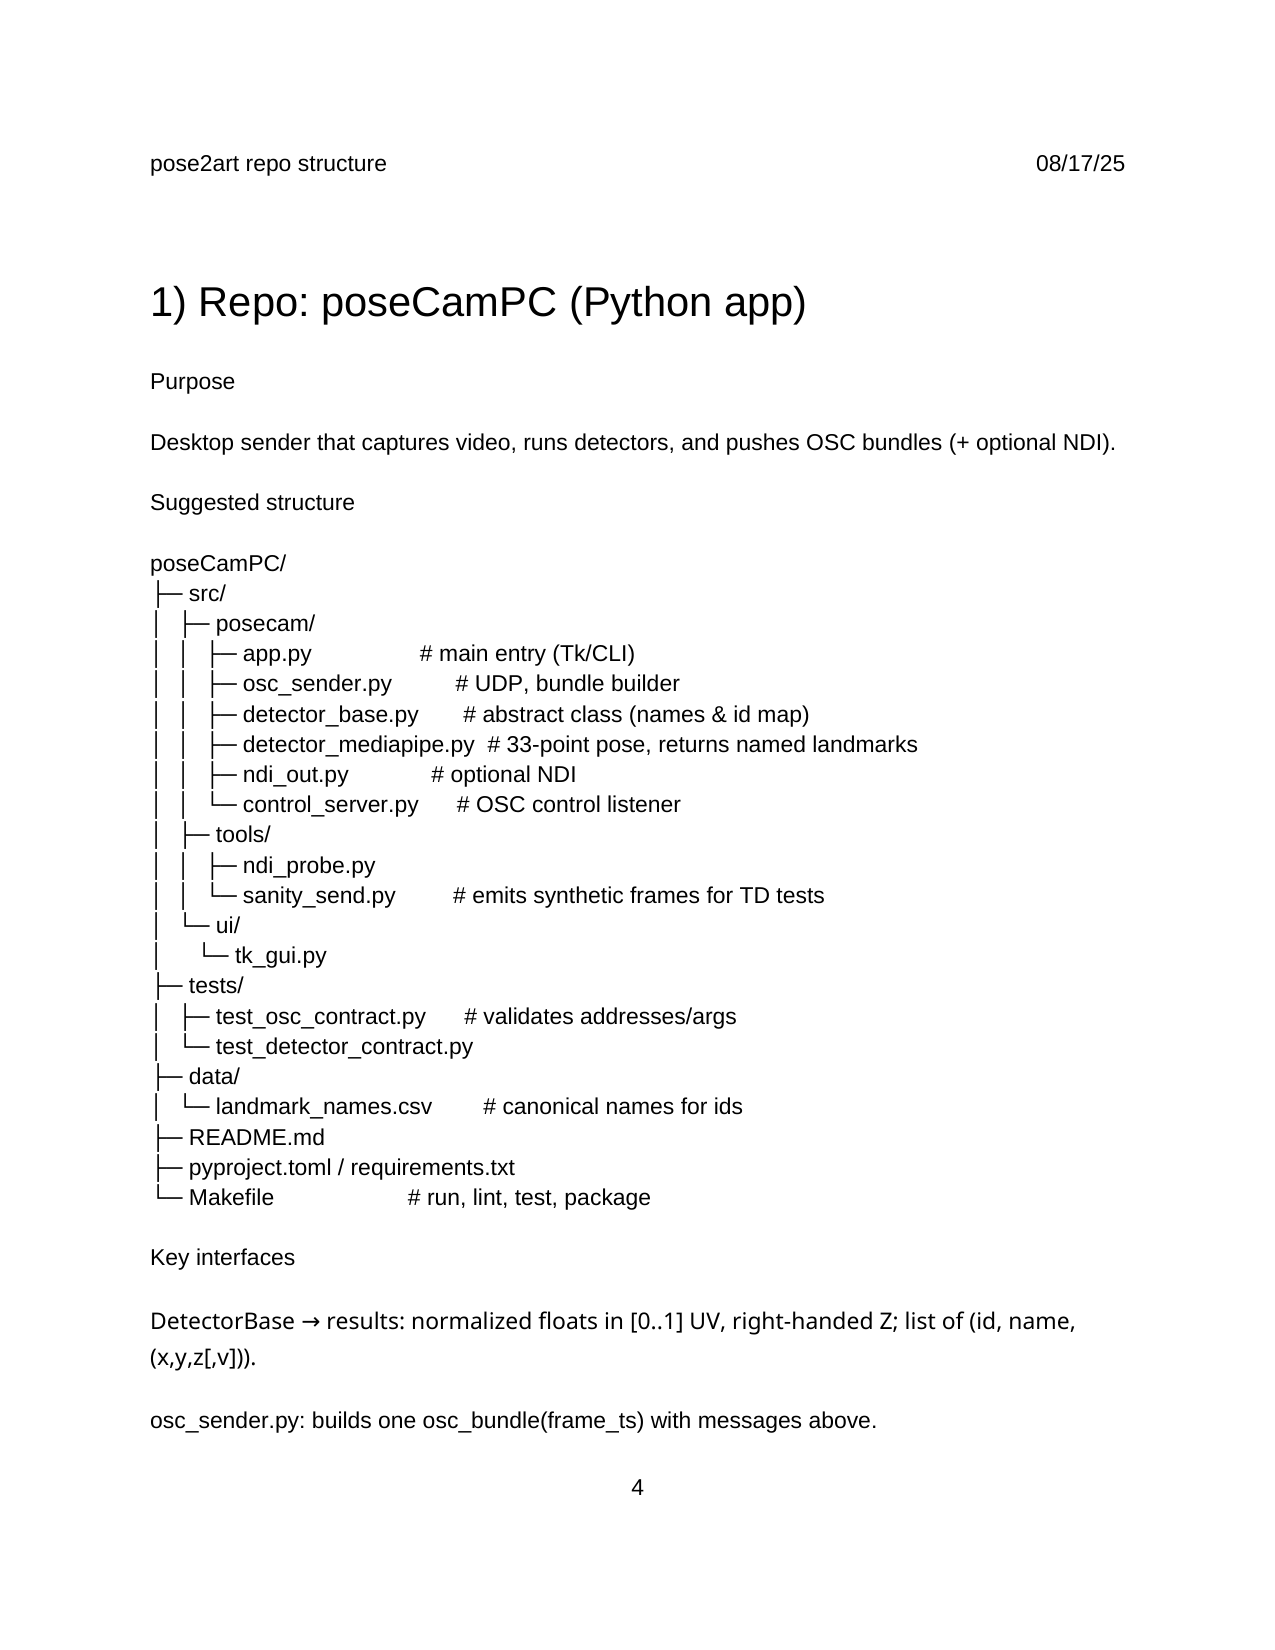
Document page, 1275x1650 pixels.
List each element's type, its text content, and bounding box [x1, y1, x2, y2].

text ├─ pyproject.toml / requirements.txt [159, 1154, 1125, 1180]
text DetectorBase → results: normalized floats in [0..1] UV, right-handed Z; list of (id, name, (x,y,z[,v])). [150, 1305, 1125, 1372]
text │ ├─ tools/ [186, 821, 1125, 848]
text │ │ ├─ osc_sender.py # UDP, bundle builder [213, 670, 1125, 697]
text │ └─ tk_gui.py [157, 942, 1125, 969]
text │ │ ├─ ndi_probe.py [157, 852, 182, 878]
text │ │ ├─ ndi_out.py # optional NDI [213, 761, 1125, 787]
text │ ├─ test_osc_contract.py # validates addresses/args [186, 1003, 1125, 1029]
text │ │ └─ control_server.py # OSC control listener [184, 791, 1125, 818]
text ├─ data/ [159, 1063, 1125, 1089]
text │ ├─ tools/ [157, 821, 184, 848]
text ├─ src/ [159, 580, 1125, 606]
text │ └─ ui/ [157, 912, 1125, 938]
text Suggested structure [150, 489, 1125, 516]
text ├─ tests/ [159, 972, 1125, 999]
text ├─ data/ [150, 1063, 157, 1089]
text Desktop sender that captures video, runs detectors, and pushes OSC bundles (+ optional NDI). [150, 429, 1125, 455]
text │ │ ├─ ndi_out.py # optional NDI [157, 761, 182, 787]
text │ ├─ posecam/ [157, 610, 184, 636]
text ├─ tests/ [150, 972, 157, 999]
text │ │ ├─ detector_mediapipe.py # 33-point pose, returns named landmarks [213, 731, 1125, 757]
text │ │ ├─ detector_base.py # abstract class (names & id map) [213, 701, 1125, 727]
text │ │ ├─ ndi_out.py # optional NDI [184, 761, 211, 787]
text ├─ README.md [150, 1123, 1125, 1150]
text │ │ ├─ ndi_probe.py [213, 852, 1125, 878]
text ├─ src/ [150, 580, 157, 606]
text └─ Makefile # run, lint, test, package [150, 1184, 1125, 1210]
subtitle 1) Repo: poseCamPC (Python app) [150, 278, 1125, 326]
text │ │ ├─ app.py # main entry (Tk/CLI) [213, 640, 1125, 667]
text Key interfaces [150, 1244, 1125, 1271]
text │ │ ├─ ndi_probe.py [184, 852, 211, 878]
text │ │ └─ sanity_send.py # emits synthetic frames for TD tests [184, 882, 1125, 908]
text osc_sender.py: builds one osc_bundle(frame_ts) with messages above. [150, 1407, 1125, 1433]
text │ │ ├─ app.py # main entry (Tk/CLI) [184, 640, 211, 667]
text │ └─ test_detector_contract.py [157, 1033, 1125, 1059]
text │ └─ landmark_names.csv # canonical names for ids [157, 1093, 1125, 1120]
text poseCamPC/ [150, 549, 1125, 576]
text │ ├─ posecam/ [186, 610, 1125, 636]
text Purpose [150, 368, 1125, 395]
